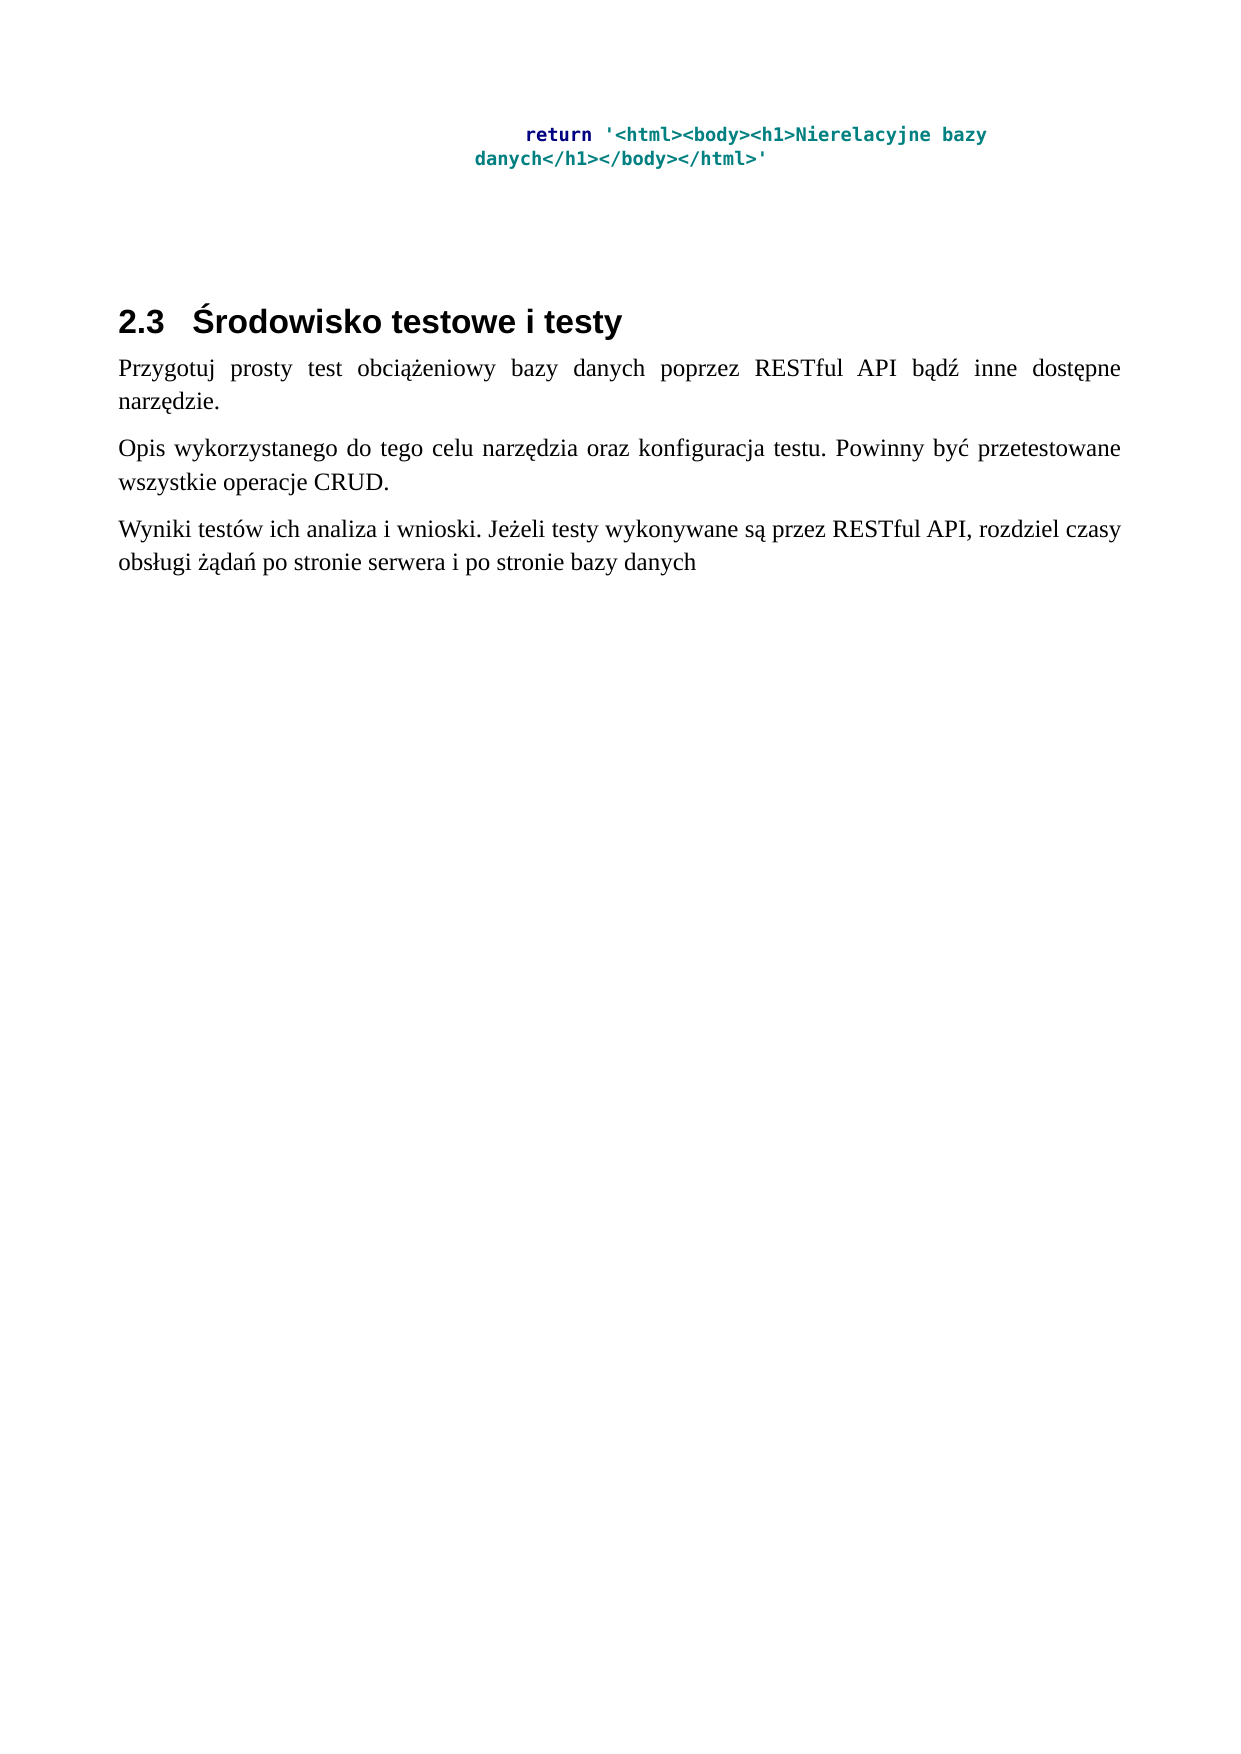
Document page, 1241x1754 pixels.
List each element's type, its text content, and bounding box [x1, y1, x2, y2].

text Opis wykorzystanego do tego celu narzędzia oraz konfiguracja testu. Powinny być przetestowane wszystkie operacje CRUD. [118, 433, 1122, 495]
text Wyniki testów ich analiza i wnioski. Jeżeli testy wykonywane są przez RESTful API, rozdziel czasy obsługi żądań po stronie serwera i po stronie bazy danych [118, 514, 1122, 576]
subtitle Środowisko testowe i testy [118, 302, 1122, 340]
table_cell [450, 118, 469, 204]
table_cell [188, 118, 450, 204]
table_cell return '<html><body><h1>Nierelacyjne bazy danych</h1></body></html>' [469, 118, 1022, 204]
text Przygotuj prosty test obciążeniowy bazy danych poprzez RESTful API bądź inne dostępne narzędzie. [118, 353, 1122, 415]
